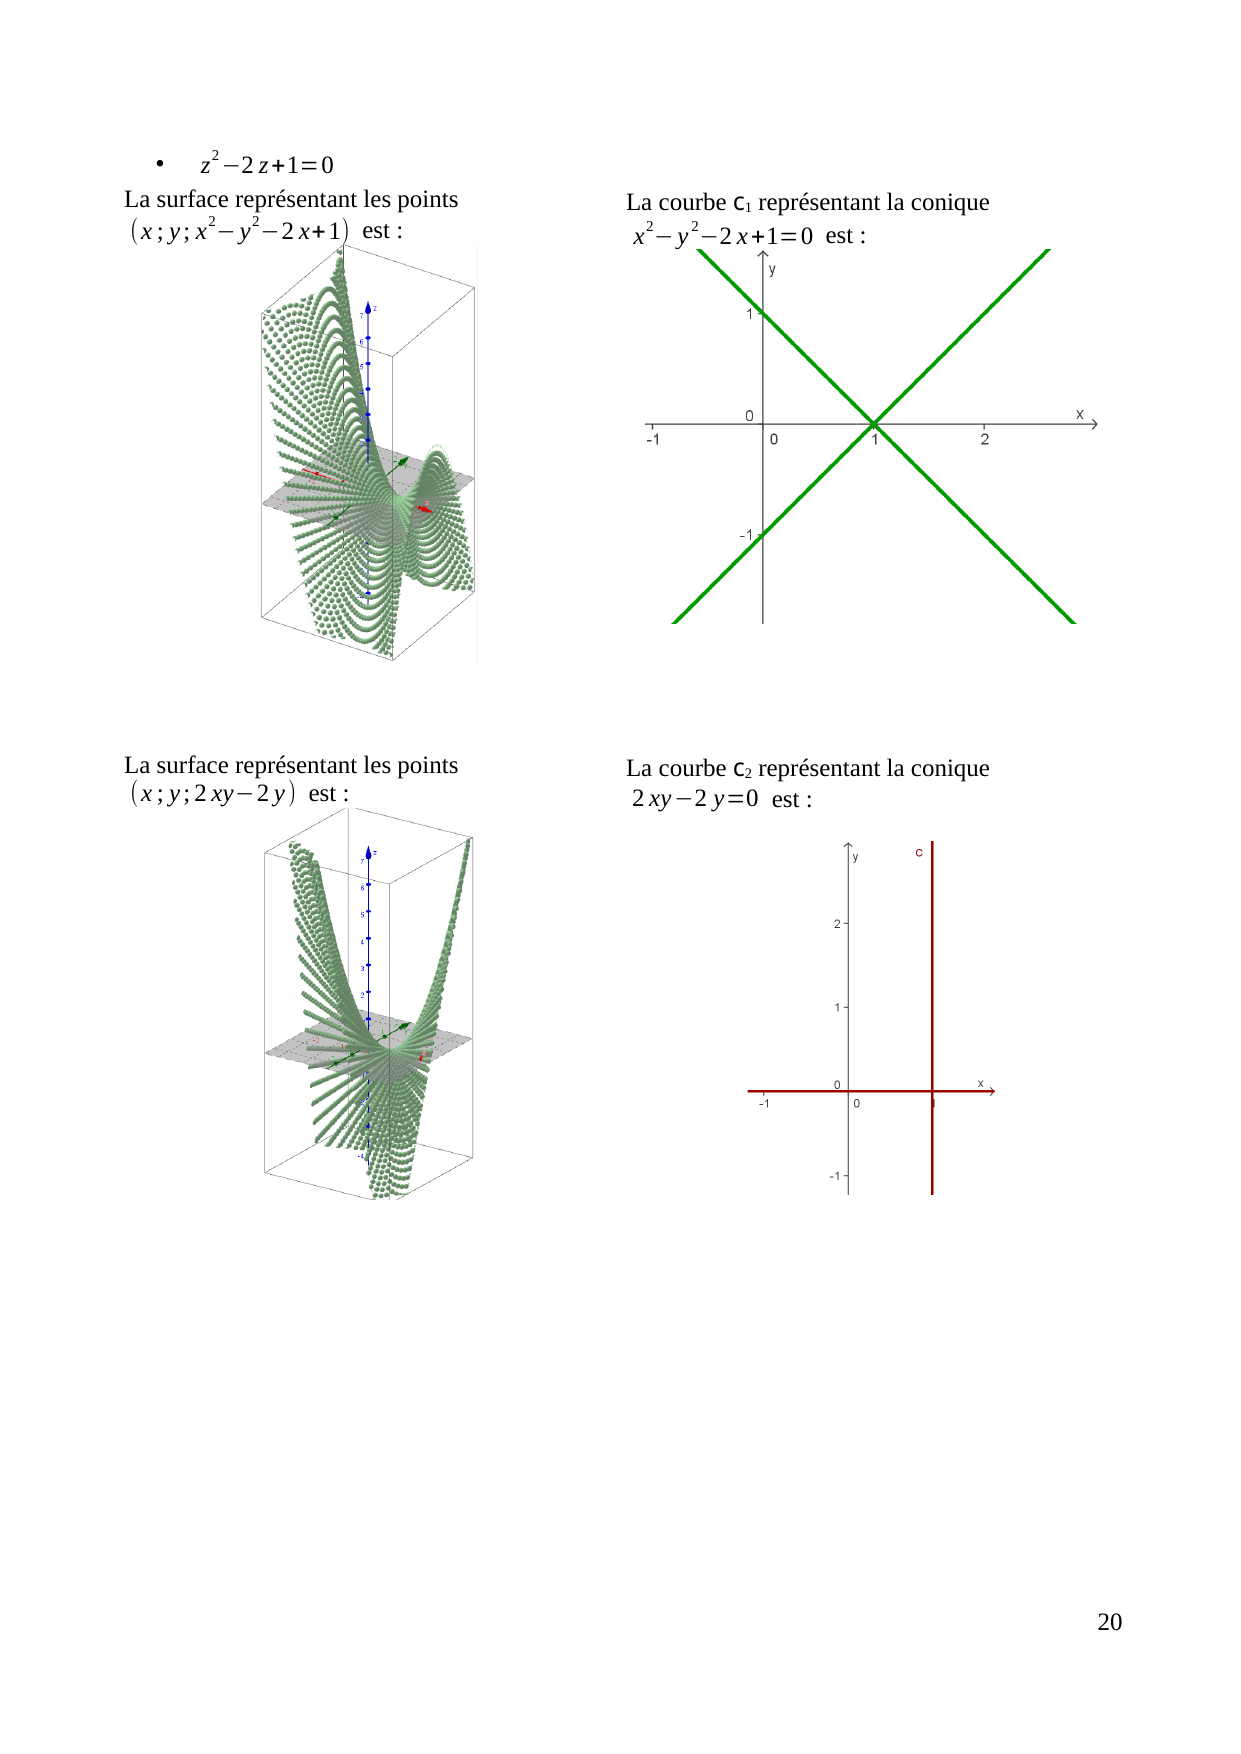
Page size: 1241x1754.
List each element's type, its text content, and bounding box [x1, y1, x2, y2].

picture [260, 244, 478, 664]
table_header La surface représentant les points est : [118, 744, 620, 1234]
table_header La courbe c1 représentant la conique est : [620, 178, 1122, 715]
picture [263, 808, 475, 1200]
table_header La courbe c2 représentant la conique est : [620, 744, 1122, 1234]
table_header La surface représentant les points est : [118, 178, 620, 715]
